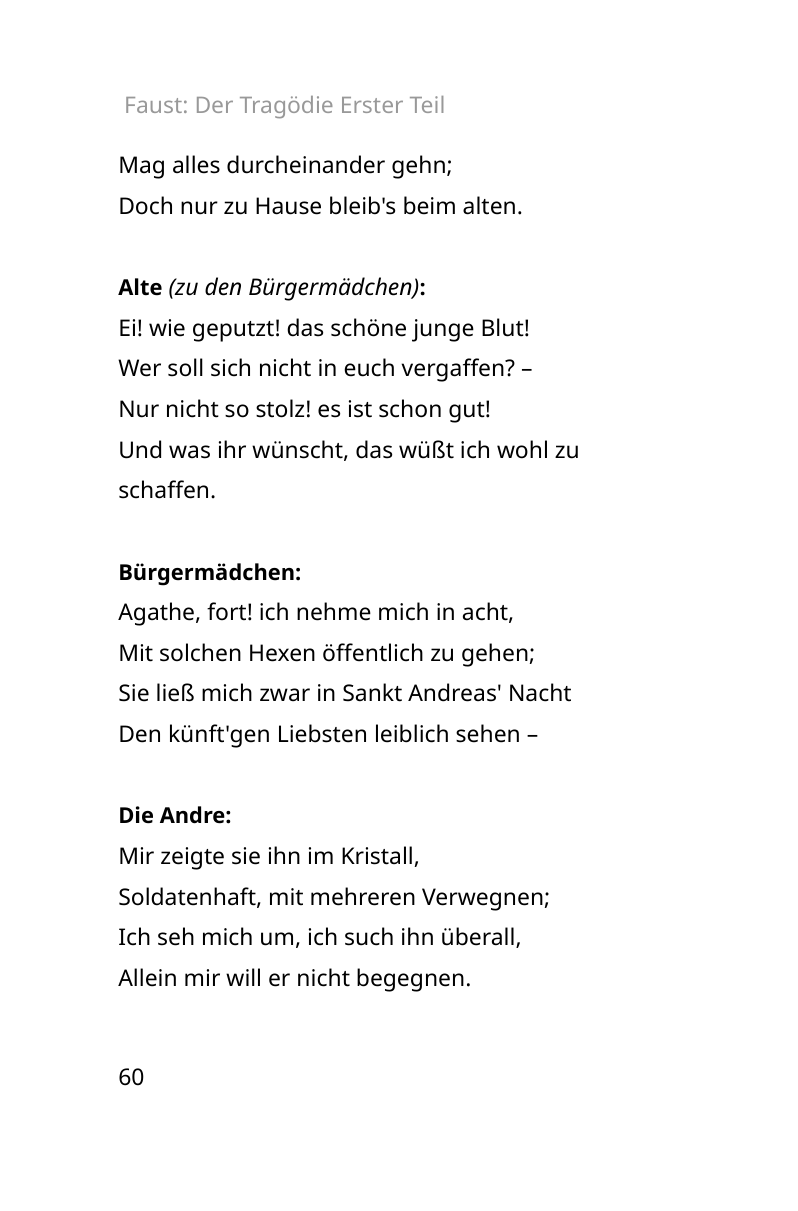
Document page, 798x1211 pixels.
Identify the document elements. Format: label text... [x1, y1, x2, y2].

text Die Andre: Mir zeigte sie ihn im Kristall, Soldatenhaft, mit mehreren Verwegnen; Ich seh mich um, ich such ihn überall, Allein mir will er nicht begegnen. [118, 776, 679, 993]
text Alte (zu den Bürgermädchen): Ei! wie geputzt! das schöne junge Blut! Wer soll sich nicht in euch vergaffen? – Nur nicht so stolz! es ist schon gut! Und was ihr wünscht, das wüßt ich wohl zu schaffen. [118, 248, 679, 506]
text Mag alles durcheinander gehn; Doch nur zu Hause bleib's beim alten. [118, 149, 679, 221]
text Bürgermädchen: Agathe, fort! ich nehme mich in acht, Mit solchen Hexen öffentlich zu gehen; Sie ließ mich zwar in Sankt Andreas' Nacht Den künft'gen Liebsten leiblich sehen – [118, 533, 679, 749]
